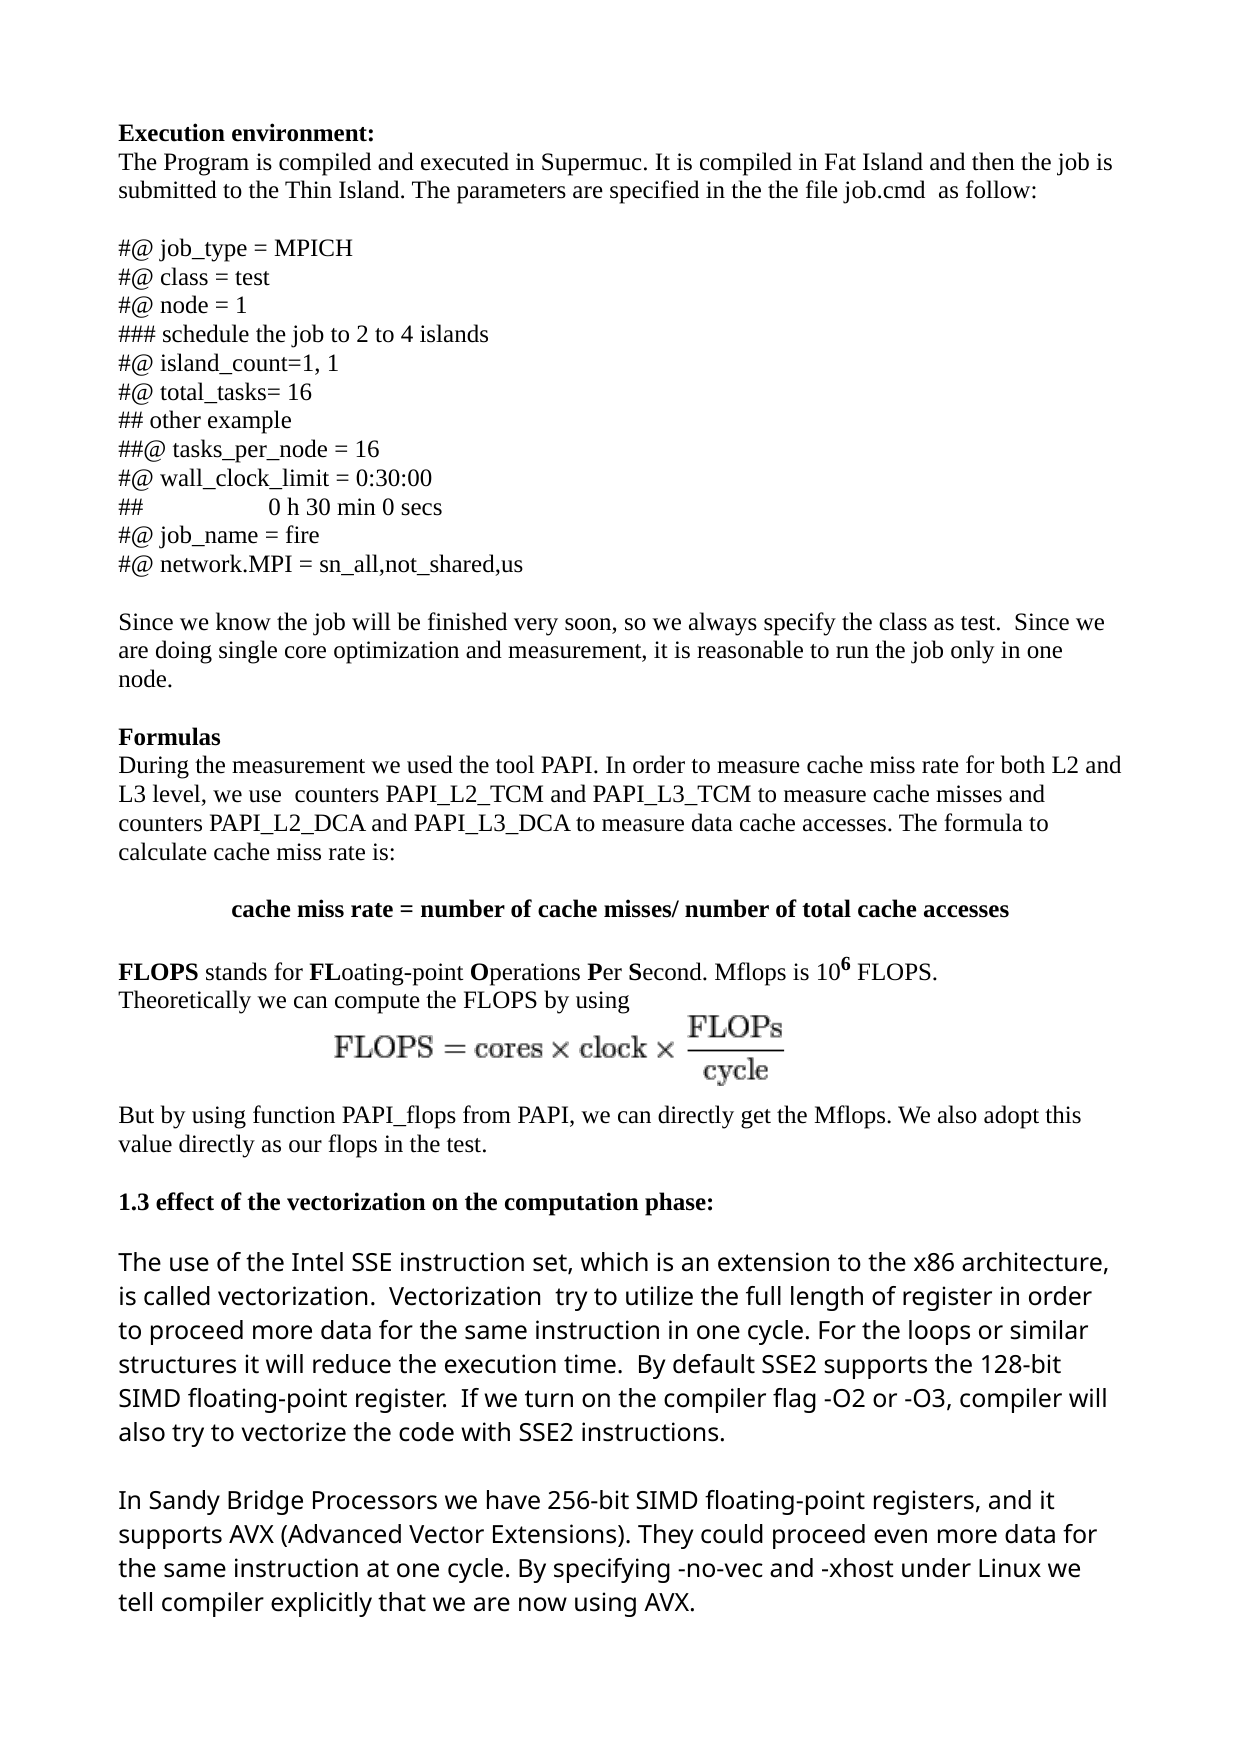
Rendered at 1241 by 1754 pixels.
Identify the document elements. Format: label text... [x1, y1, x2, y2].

text FLOPS stands for FLoating-point Operations Per Second. Mflops is 106 FLOPS. [118, 952, 1122, 985]
text ### schedule the job to 2 to 4 islands [118, 319, 1122, 348]
text Since we know the job will be finished very soon, so we always specify the class as test. Since we are doing single core optimization and measurement, it is reasonable to run the job only in one node. [118, 607, 1122, 693]
text #@ job_type = MPICH [118, 233, 1122, 262]
text The use of the Intel SSE instruction set, which is an extension to the x86 architecture, is called vectorization. Vectorization try to utilize the full length of register in order to proceed more data for the same instruction in one cycle. For the loops or similar structures it will reduce the execution time. By default SSE2 supports the 128-bit SIMD floating-point register. If we turn on the compiler flag -O2 or -O3, compiler will also try to vectorize the code with SSE2 instructions. [118, 1244, 1122, 1448]
text Theoretically we can compute the FLOPS by using [118, 985, 1122, 1014]
text ## other example [118, 406, 1122, 434]
text Execution environment: [118, 118, 1122, 147]
text But by using function PAPI_flops from PAPI, we can directly get the Mflops. We also adopt this value directly as our flops in the test. [118, 1100, 1122, 1158]
text #@ network.MPI = sn_all,not_shared,us [118, 549, 1122, 578]
text During the measurement we used the tool PAPI. In order to measure cache miss rate for both L2 and L3 level, we use counters PAPI_L2_TCM and PAPI_L3_TCM to measure cache misses and counters PAPI_L2_DCA and PAPI_L3_DCA to measure data cache accesses. The formula to calculate cache miss rate is: [118, 751, 1122, 866]
text ## 0 h 30 min 0 secs [118, 492, 1122, 521]
picture [334, 1014, 785, 1086]
text ##@ tasks_per_node = 16 [118, 434, 1122, 463]
text cache miss rate = number of cache misses/ number of total cache accesses [118, 894, 1122, 923]
text #@ node = 1 [118, 291, 1122, 319]
text Formulas [118, 722, 1122, 751]
text #@ wall_clock_limit = 0:30:00 [118, 463, 1122, 492]
text #@ class = test [118, 262, 1122, 291]
text In Sandy Bridge Processors we have 256-bit SIMD floating-point registers, and it supports AVX (Advanced Vector Extensions). They could proceed even more data for the same instruction at one cycle. By specifying -no-vec and -xhost under Linux we tell compiler explicitly that we are now using AVX. [118, 1483, 1122, 1619]
text The Program is compiled and executed in Supermuc. It is compiled in Fat Island and then the job is submitted to the Thin Island. The parameters are specified in the the file job.cmd as follow: [118, 147, 1122, 204]
text #@ job_name = fire [118, 521, 1122, 549]
text 1.3 effect of the vectorization on the computation phase: [118, 1187, 1122, 1215]
text #@ island_count=1, 1 [118, 348, 1122, 377]
text #@ total_tasks= 16 [118, 377, 1122, 406]
